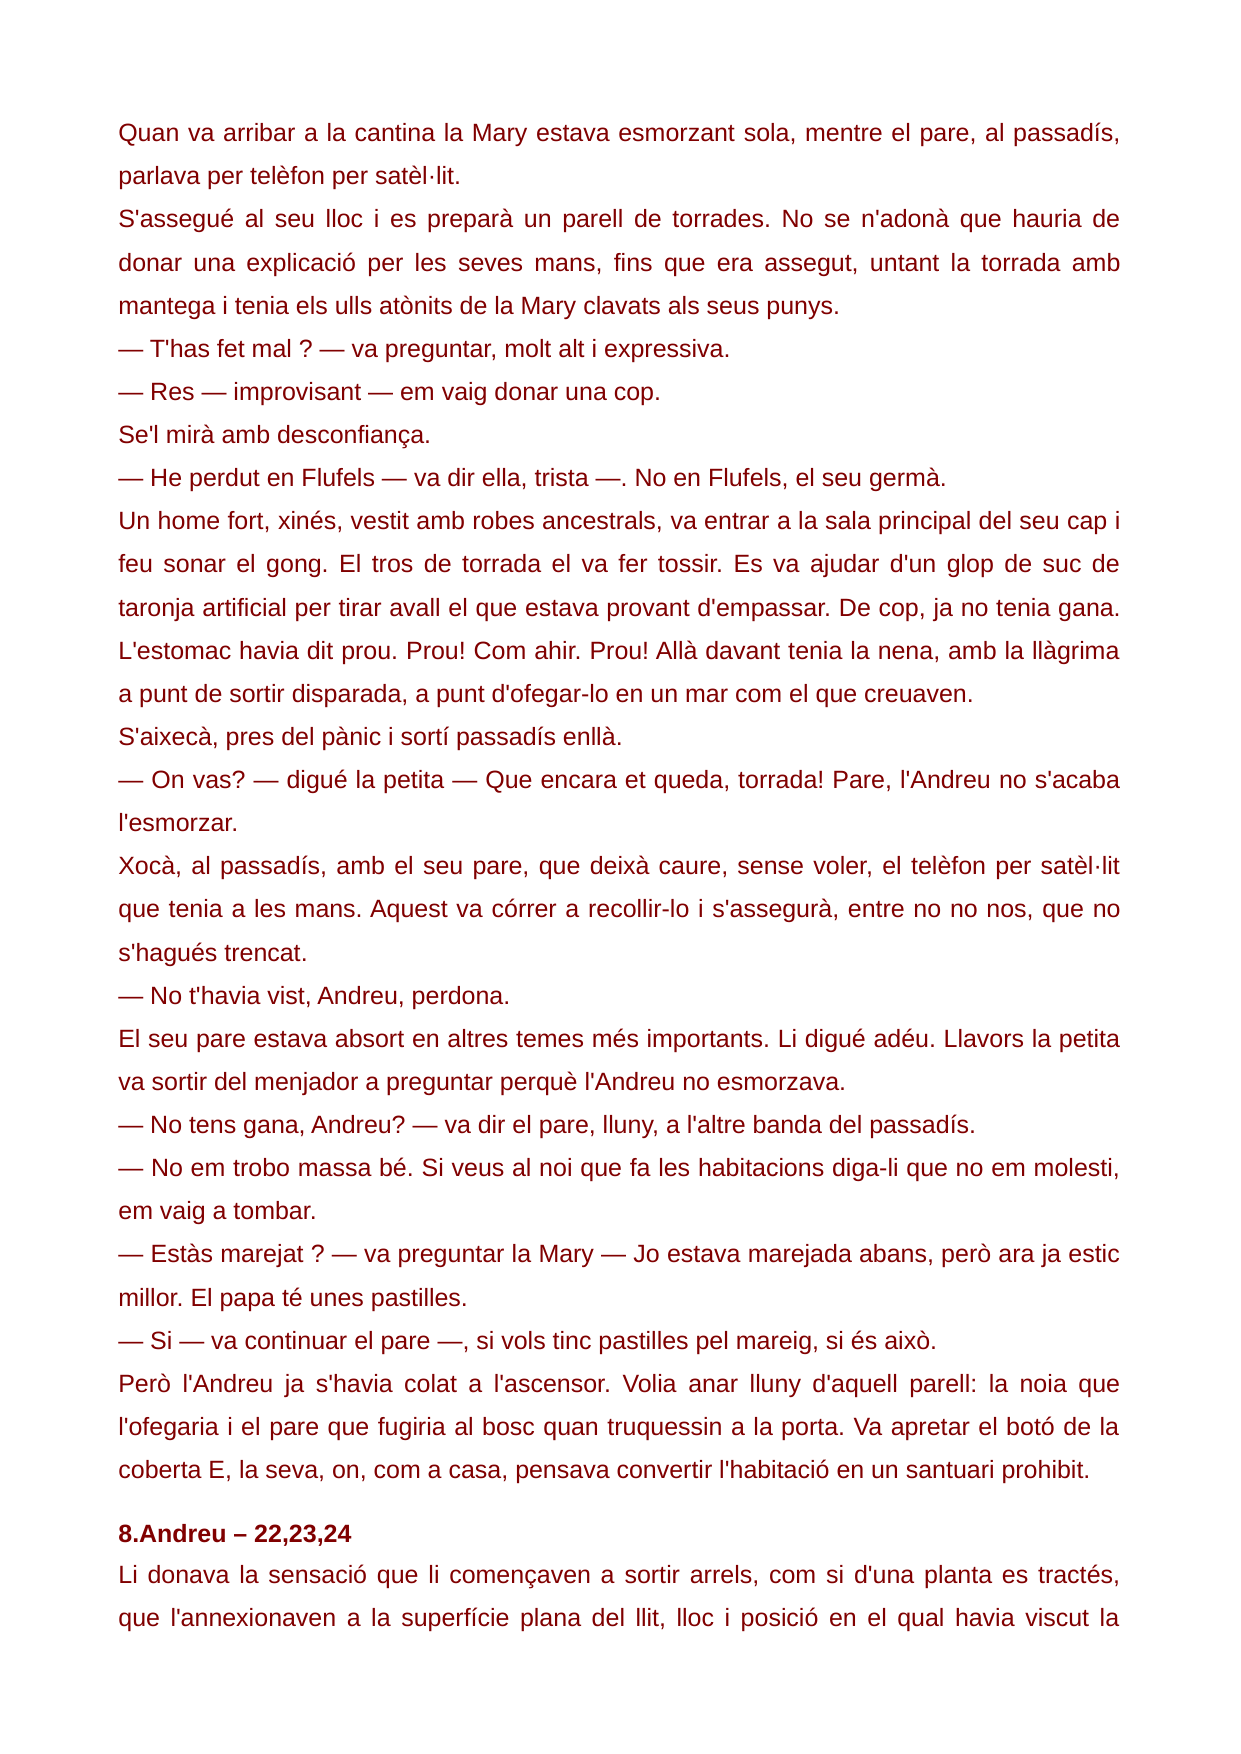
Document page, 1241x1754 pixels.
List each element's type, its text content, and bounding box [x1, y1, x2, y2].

text Se'l mirà amb desconfiança. [118, 420, 1122, 449]
text — No tens gana, Andreu? — va dir el pare, lluny, a l'altre banda del passadís. [118, 1110, 1122, 1139]
text Quan va arribar a la cantina la Mary estava esmorzant sola, mentre el pare, al passadís, parlava per telèfon per satèl·lit. [118, 118, 1122, 190]
text — He perdut en Flufels — va dir ella, trista —. No en Flufels, el seu germà. [118, 463, 1122, 492]
text — Res — improvisant — em vaig donar una cop. [118, 377, 1122, 406]
text El seu pare estava absort en altres temes més importants. Li digué adéu. Llavors la petita va sortir del menjador a preguntar perquè l'Andreu no esmorzava. [118, 1024, 1122, 1096]
text — Si — va continuar el pare —, si vols tinc pastilles pel mareig, si és això. [118, 1326, 1122, 1354]
text — On vas? — digué la petita — Que encara et queda, torrada! Pare, l'Andreu no s'acaba l'esmorzar. [118, 765, 1122, 837]
text — No em trobo massa bé. Si veus al noi que fa les habitacions diga-li que no em molesti, em vaig a tombar. [118, 1153, 1122, 1225]
subtitle 8.Andreu – 22,23,24 [118, 1519, 1122, 1548]
text S'assegué al seu lloc i es preparà un parell de torrades. No se n'adonà que hauria de donar una explicació per les seves mans, fins que era assegut, untant la torrada amb mantega i tenia els ulls atònits de la Mary clavats als seus punys. [118, 204, 1122, 319]
text — Estàs marejat ? — va preguntar la Mary — Jo estava marejada abans, però ara ja estic millor. El papa té unes pastilles. [118, 1239, 1122, 1311]
text S'aixecà, pres del pànic i sortí passadís enllà. [118, 722, 1122, 751]
text Un home fort, xinés, vestit amb robes ancestrals, va entrar a la sala principal del seu cap i feu sonar el gong. El tros de torrada el va fer tossir. Es va ajudar d'un glop de suc de taronja artificial per tirar avall el que estava provant d'empassar. De cop, ja no tenia gana. L'estomac havia dit prou. Prou! Com ahir. Prou! Allà davant tenia la nena, amb la llàgrima a punt de sortir disparada, a punt d'ofegar-lo en un mar com el que creuaven. [118, 506, 1122, 707]
text Però l'Andreu ja s'havia colat a l'ascensor. Volia anar lluny d'aquell parell: la noia que l'ofegaria i el pare que fugiria al bosc quan truquessin a la porta. Va apretar el botó de la coberta E, la seva, on, com a casa, pensava convertir l'habitació en un santuari prohibit. [118, 1369, 1122, 1484]
text — No t'havia vist, Andreu, perdona. [118, 981, 1122, 1009]
text — T'has fet mal ? — va preguntar, molt alt i expressiva. [118, 334, 1122, 362]
text Xocà, al passadís, amb el seu pare, que deixà caure, sense voler, el telèfon per satèl·lit que tenia a les mans. Aquest va córrer a recollir-lo i s'assegurà, entre no no nos, que no s'hagués trencat. [118, 851, 1122, 966]
text Li donava la sensació que li començaven a sortir arrels, com si d'una planta es tractés, que l'annexionaven a la superfície plana del llit, lloc i posició en el qual havia viscut la [118, 1560, 1122, 1632]
